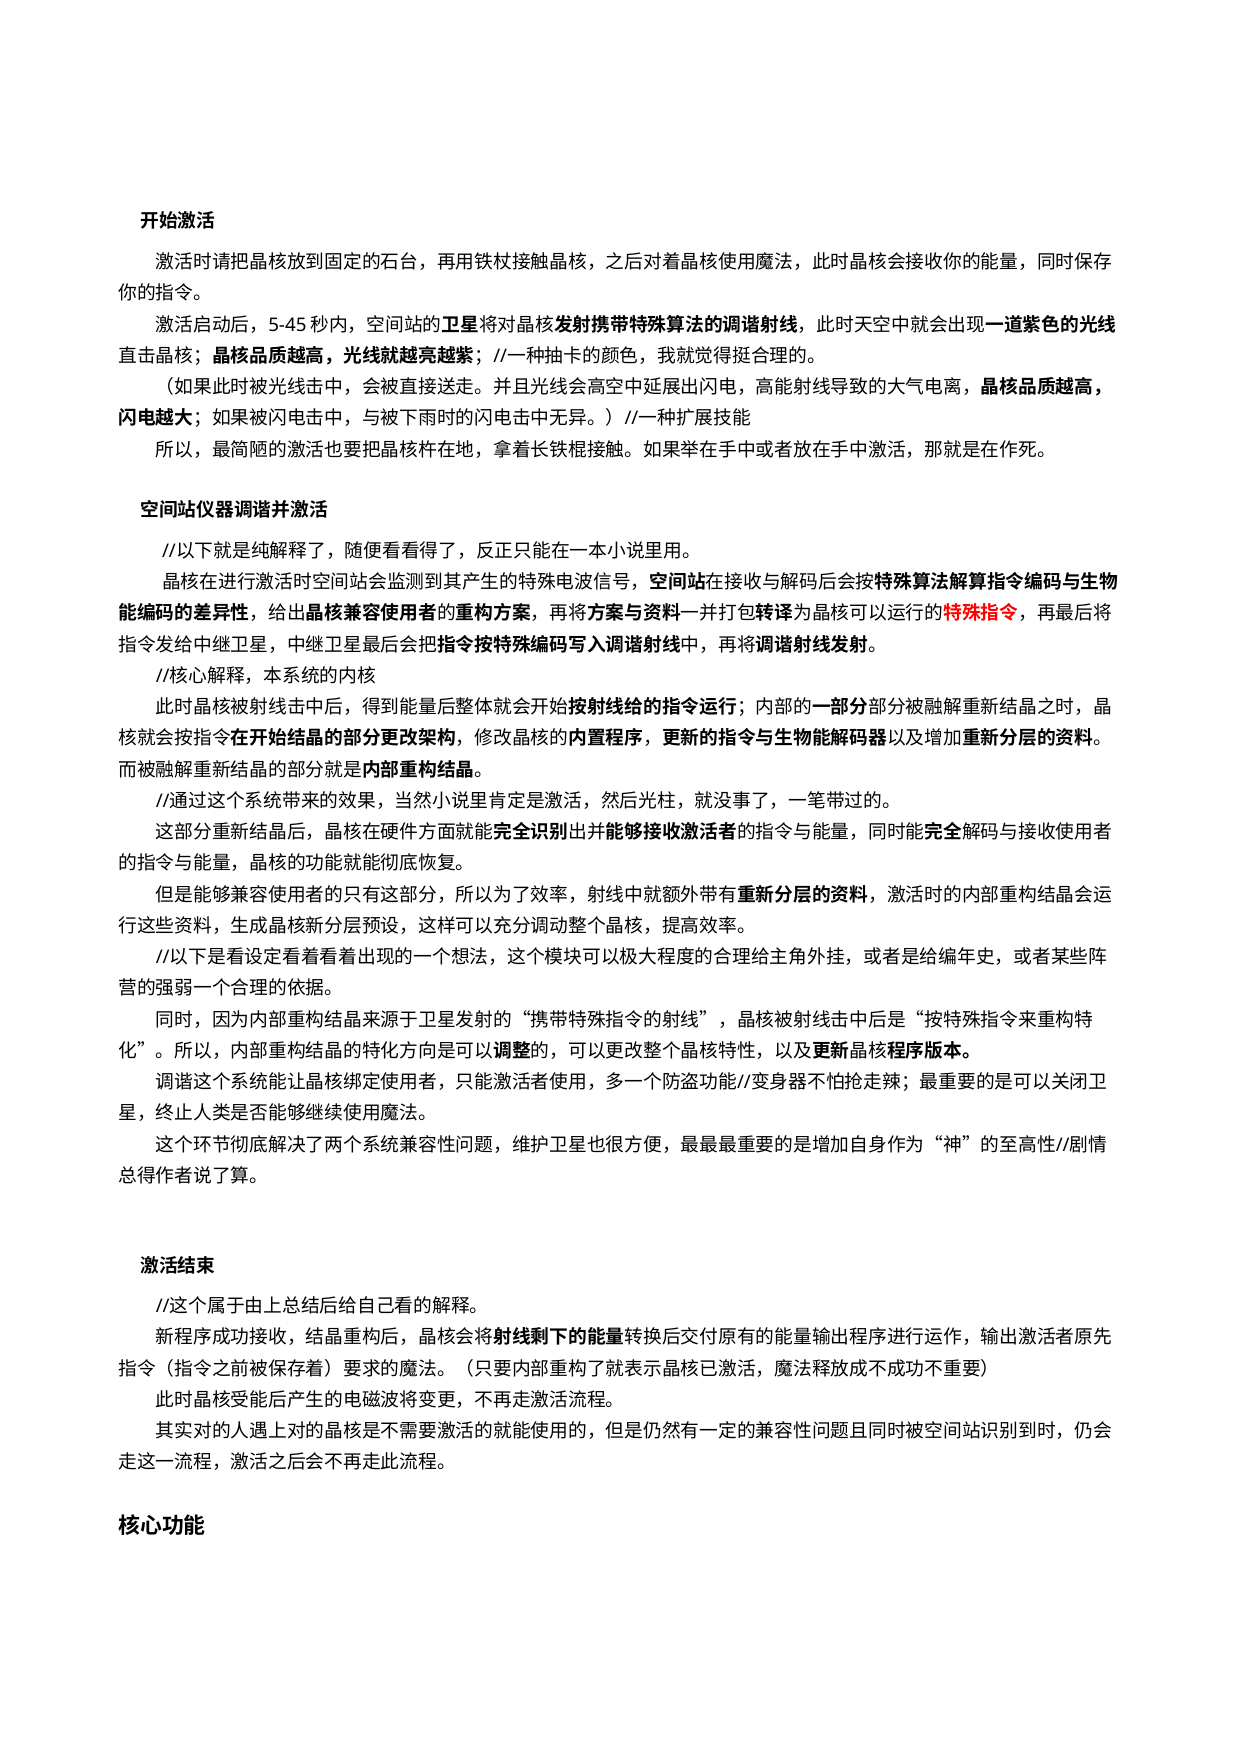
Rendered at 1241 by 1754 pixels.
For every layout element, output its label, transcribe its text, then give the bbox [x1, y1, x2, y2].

text 此时晶核受能后产生的电磁波将变更，不再走激活流程。 [118, 1385, 1122, 1412]
text 激活启动后，5-45秒内，空间站的卫星将对晶核发射携带特殊算法的调谐射线，此时天空中就会出现一道紫色的光线直击晶核；晶核品质越高，光线就越亮越紫；//一种抽卡的颜色，我就觉得挺合理的。 [118, 309, 1122, 368]
text //这个属于由上总结后给自己看的解释。 [118, 1291, 1122, 1318]
subtitle 激活结束 [118, 1250, 1122, 1277]
text 这个环节彻底解决了两个系统兼容性问题，维护卫星也很方便，最最最重要的是增加自身作为“神”的至高性//剧情总得作者说了算。 [118, 1129, 1122, 1188]
text 这部分重新结晶后，晶核在硬件方面就能完全识别出并能够接收激活者的指令与能量，同时能完全解码与接收使用者的指令与能量，晶核的功能就能彻底恢复。 [118, 817, 1122, 875]
subtitle 开始激活 [118, 206, 1122, 233]
text 调谐这个系统能让晶核绑定使用者，只能激活者使用，多一个防盗功能//变身器不怕抢走辣；最重要的是可以关闭卫星，终止人类是否能够继续使用魔法。 [118, 1067, 1122, 1125]
subtitle 核心功能 [118, 1508, 1122, 1539]
text 同时，因为内部重构结晶来源于卫星发射的“携带特殊指令的射线”，晶核被射线击中后是“按特殊指令来重构特化”。所以，内部重构结晶的特化方向是可以调整的，可以更改整个晶核特性，以及更新晶核程序版本。 [118, 1004, 1122, 1063]
text 但是能够兼容使用者的只有这部分，所以为了效率，射线中就额外带有重新分层的资料，激活时的内部重构结晶会运行这些资料，生成晶核新分层预设，这样可以充分调动整个晶核，提高效率。 [118, 879, 1122, 938]
text //以下是看设定看着看着出现的一个想法，这个模块可以极大程度的合理给主角外挂，或者是给编年史，或者某些阵营的强弱一个合理的依据。 [118, 942, 1122, 1000]
text 其实对的人遇上对的晶核是不需要激活的就能使用的，但是仍然有一定的兼容性问题且同时被空间站识别到时，仍会走这一流程，激活之后会不再走此流程。 [118, 1416, 1122, 1474]
text //核心解释，本系统的内核 [118, 660, 1122, 688]
subtitle 空间站仪器调谐并激活 [118, 495, 1122, 522]
text //通过这个系统带来的效果，当然小说里肯定是激活，然后光柱，就没事了，一笔带过的。 [118, 785, 1122, 813]
text 激活时请把晶核放到固定的石台，再用铁杖接触晶核，之后对着晶核使用魔法，此时晶核会接收你的能量，同时保存你的指令。 [118, 247, 1122, 305]
text 晶核在进行激活时空间站会监测到其产生的特殊电波信号，空间站在接收与解码后会按特殊算法解算指令编码与生物能编码的差异性，给出晶核兼容使用者的重构方案，再将方案与资料一并打包转译为晶核可以运行的特殊指令，再最后将指令发给中继卫星，中继卫星最后会把指令按特殊编码写入调谐射线中，再将调谐射线发射。 [118, 567, 1122, 656]
text //以下就是纯解释了，随便看看得了，反正只能在一本小说里用。 [118, 535, 1122, 563]
text 所以，最简陋的激活也要把晶核杵在地，拿着长铁棍接触。如果举在手中或者放在手中激活，那就是在作死。 [118, 434, 1122, 461]
text 新程序成功接收，结晶重构后，晶核会将射线剩下的能量转换后交付原有的能量输出程序进行运作，输出激活者原先指令（指令之前被保存着）要求的魔法。（只要内部重构了就表示晶核已激活，魔法释放成不成功不重要） [118, 1322, 1122, 1381]
text 此时晶核被射线击中后，得到能量后整体就会开始按射线给的指令运行；内部的一部分部分被融解重新结晶之时，晶核就会按指令在开始结晶的部分更改架构，修改晶核的内置程序，更新的指令与生物能解码器以及增加重新分层的资料。而被融解重新结晶的部分就是内部重构结晶。 [118, 692, 1122, 781]
text （如果此时被光线击中，会被直接送走。并且光线会高空中延展出闪电，高能射线导致的大气电离，晶核品质越高，闪电越大；如果被闪电击中，与被下雨时的闪电击中无异。）//一种扩展技能 [118, 372, 1122, 430]
